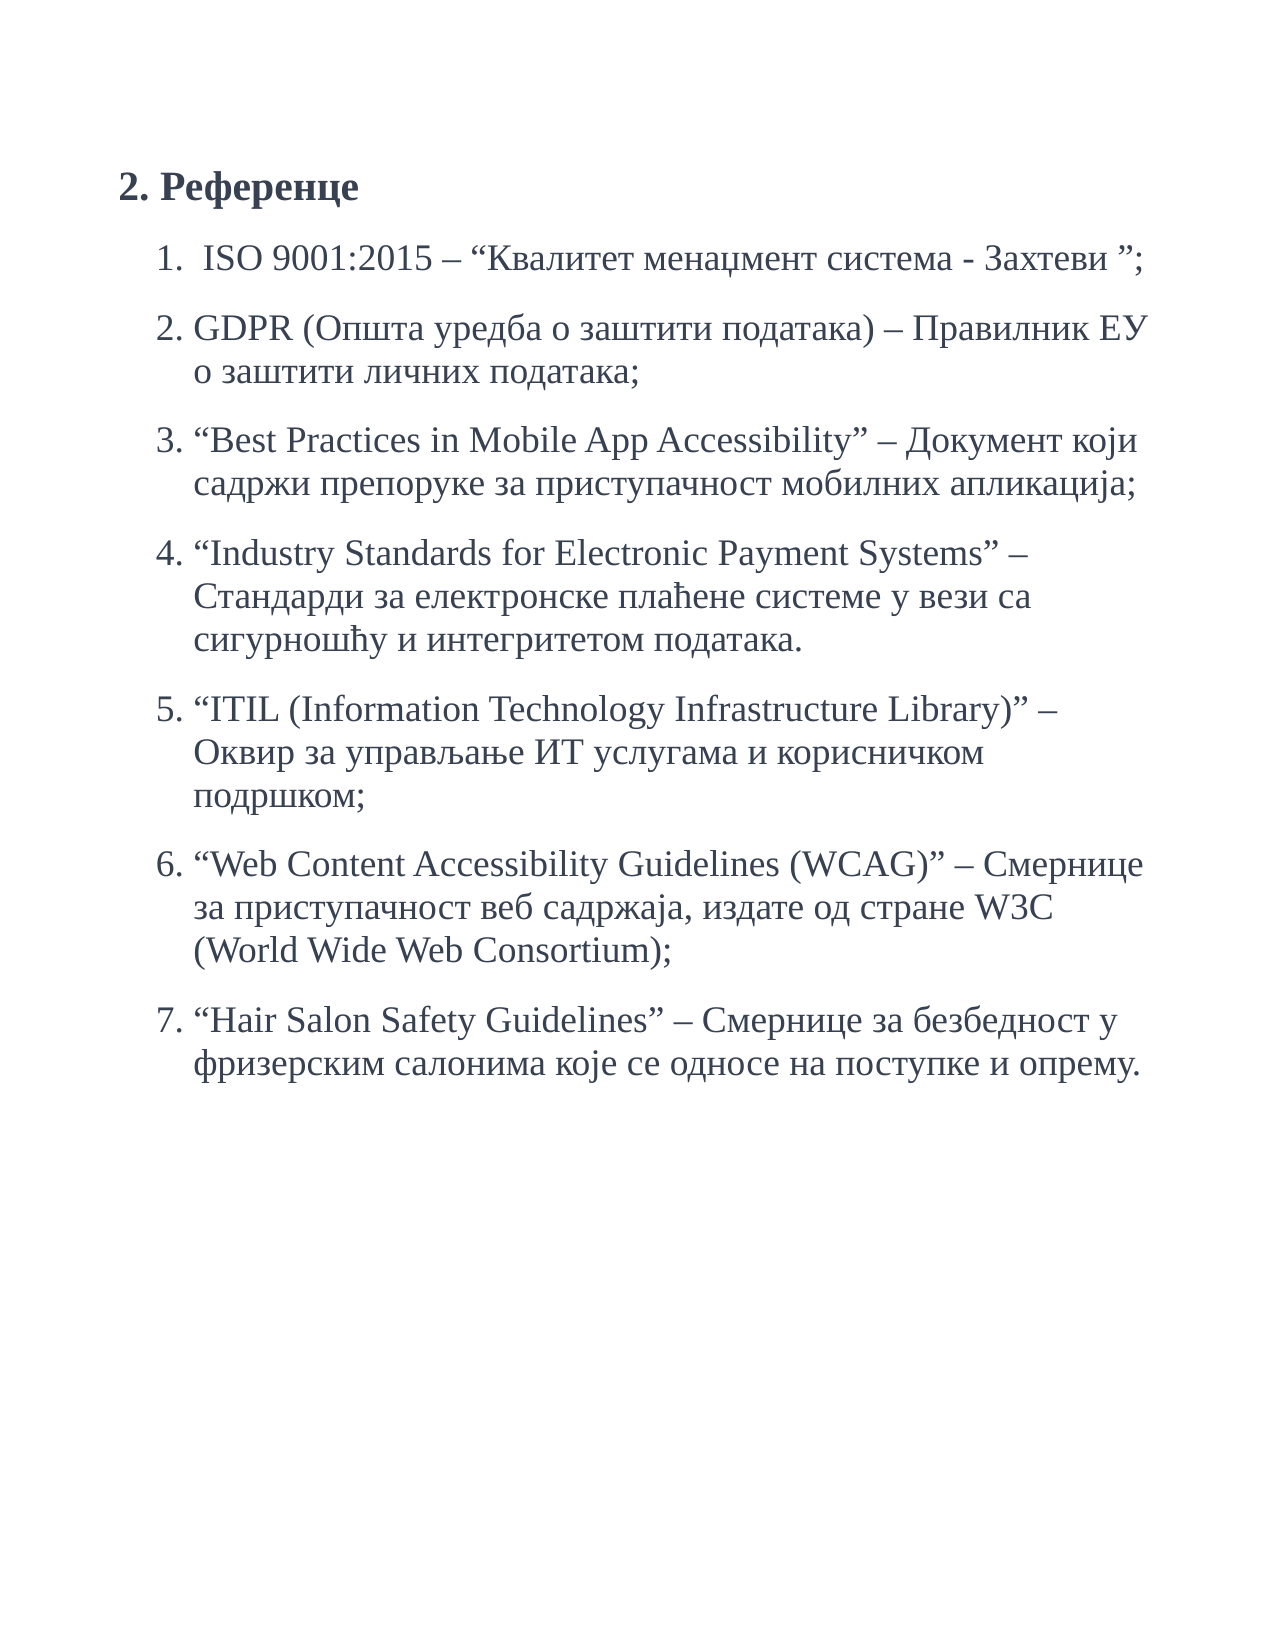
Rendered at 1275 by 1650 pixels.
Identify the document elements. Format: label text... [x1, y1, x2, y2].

list “ITIL (Information Technology Infrastructure Library)” – Оквир за управљање ИТ услугама и корисничком подршком; [156, 686, 1157, 815]
list ISO 9001:2015 – “Квалитет менаџмент система - Захтеви ”; [156, 236, 1157, 279]
text 2. Референце [118, 161, 1157, 209]
list GDPR (Општа уредба о заштити података) – Правилник ЕУ о заштити личних података; [156, 305, 1157, 391]
list “Industry Standards for Electronic Payment Systems” – Стандарди за електронске плаћене системе у вези са сигурношћу и интегритетом података. [156, 530, 1157, 659]
list “Best Practices in Mobile App Accessibility” – Документ који садржи препоруке за приступачност мобилних апликација; [156, 418, 1157, 504]
list “Hair Salon Safety Guidelines” – Смернице за безбедност у фризерским салонима које се односе на поступке и опрему. [156, 997, 1157, 1084]
list “Web Content Accessibility Guidelines (WCAG)” – Смернице за приступачност веб садржаја, издате од стране W3C (World Wide Web Consortium); [156, 842, 1157, 971]
